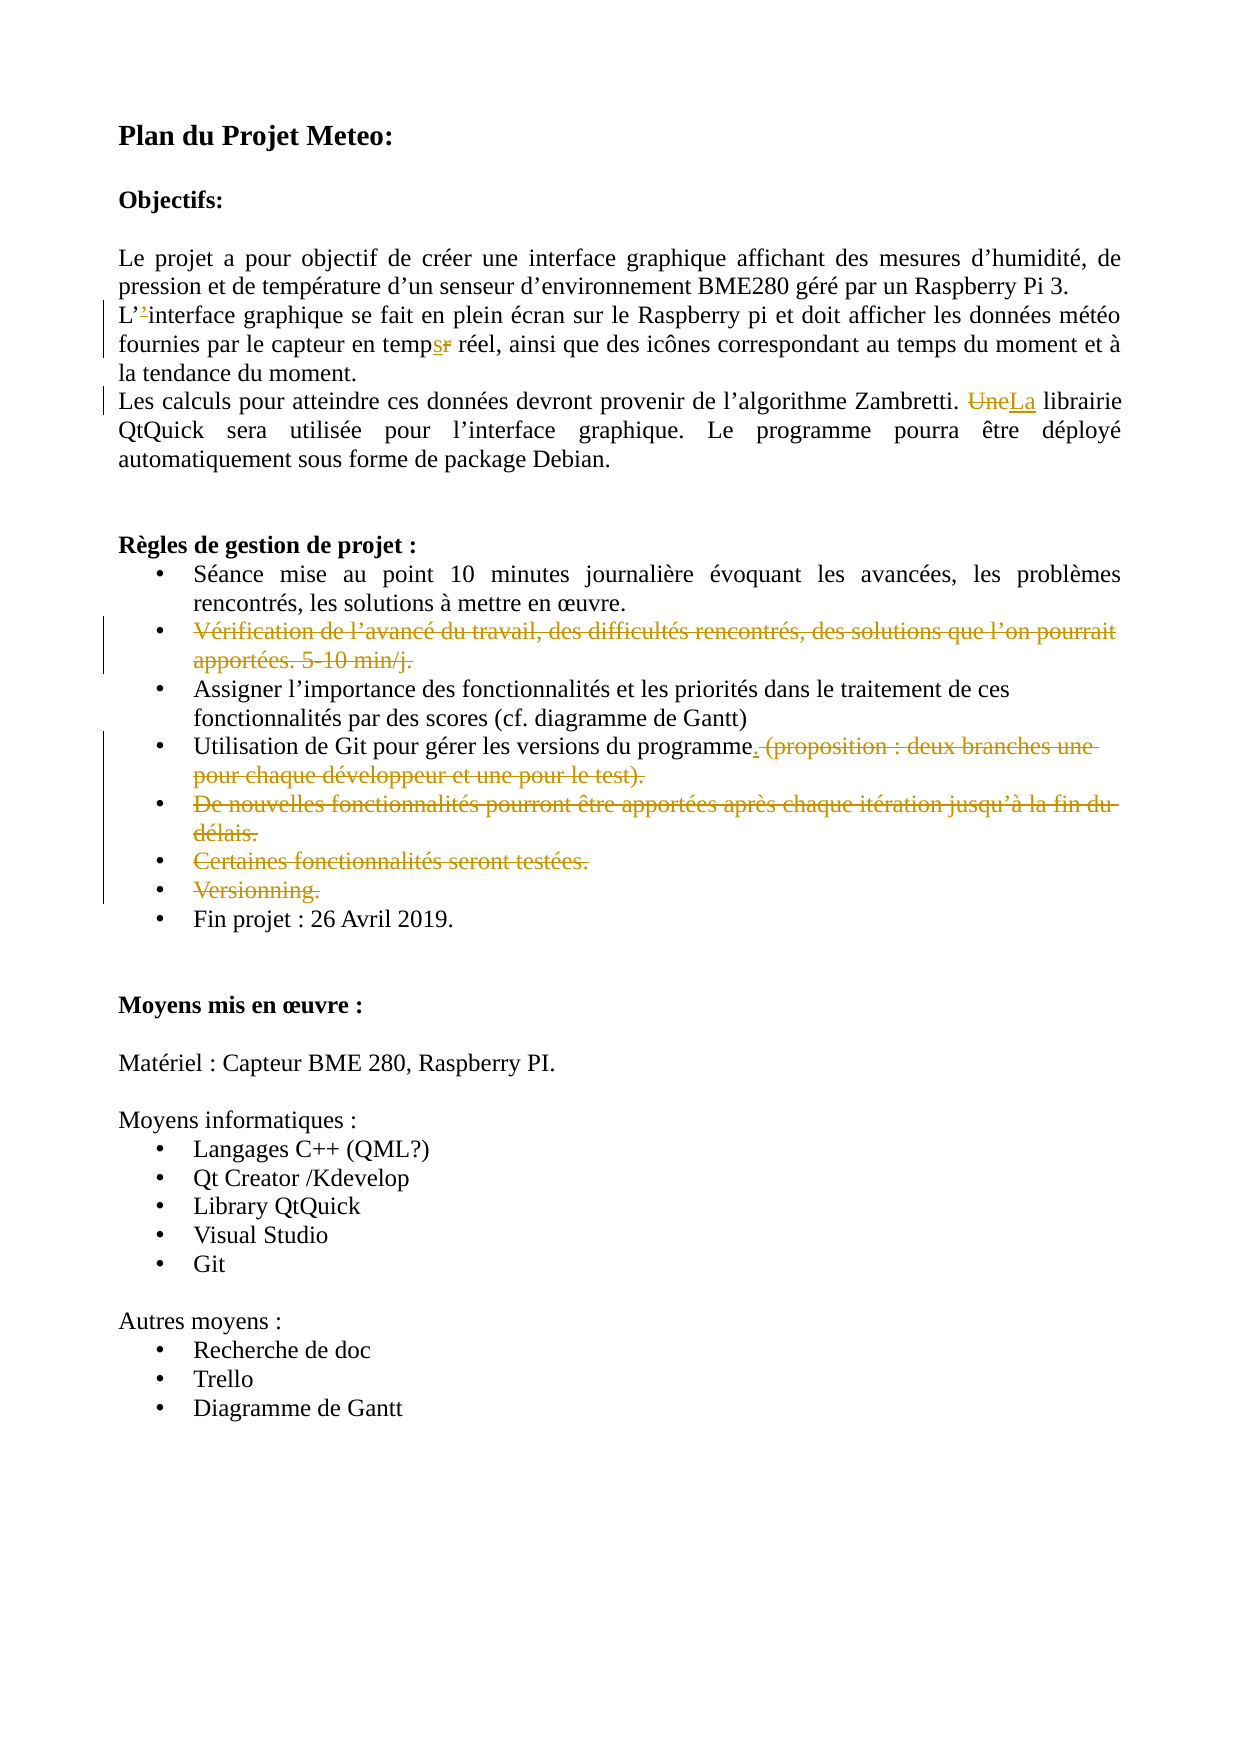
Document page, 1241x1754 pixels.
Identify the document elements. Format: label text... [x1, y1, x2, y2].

list Visual Studio [156, 1220, 1122, 1249]
text Règles de gestion de projet : [118, 530, 1122, 559]
list Qt Creator /Kdevelop [156, 1163, 1122, 1191]
text Objectifs: [118, 185, 1122, 214]
list Utilisation de Git pour gérer les versions du programme. [156, 731, 1122, 789]
list Diagramme de Gantt [156, 1393, 1122, 1421]
list Library QtQuick [156, 1191, 1122, 1220]
list Fin projet : 26 Avril 2019. [156, 904, 1122, 933]
text Moyens mis en œuvre : [118, 990, 1122, 1019]
list Assigner l’importance des fonctionnalités et les priorités dans le traitement de ces fonctionnalités par des scores (cf. diagramme de Gantt) [156, 674, 1122, 731]
text Le projet a pour objectif de créer une interface graphique affichant des mesures d’humidité, de pression et de température d’un senseur d’environnement BME280 géré par un Raspberry Pi 3. [118, 243, 1122, 300]
list Séance mise au point 10 minutes journalière évoquant les avancées, les problèmes rencontrés, les solutions à mettre en œuvre. [156, 559, 1122, 616]
text Matériel : Capteur BME 280, Raspberry PI. [118, 1048, 1122, 1076]
text L’interface graphique se fait en plein écran sur le Raspberry pi et doit afficher les données météo fournies par le capteur en temps réel, ainsi que des icônes correspondant au temps du moment et à la tendance du moment. [118, 300, 1122, 386]
text Autres moyens : [118, 1306, 1122, 1335]
text Plan du Projet Meteo: [118, 118, 1122, 152]
text Les calculs pour atteindre ces données devront provenir de l’algorithme Zambretti. La librairie QtQuick sera utilisée pour l’interface graphique. Le programme pourra être déployé automatiquement sous forme de package Debian. [118, 386, 1122, 473]
list Recherche de doc [156, 1335, 1122, 1364]
list Trello [156, 1364, 1122, 1393]
list Langages C++ (QML?) [156, 1134, 1122, 1163]
text Moyens informatiques : [118, 1105, 1122, 1134]
list Git [156, 1249, 1122, 1278]
